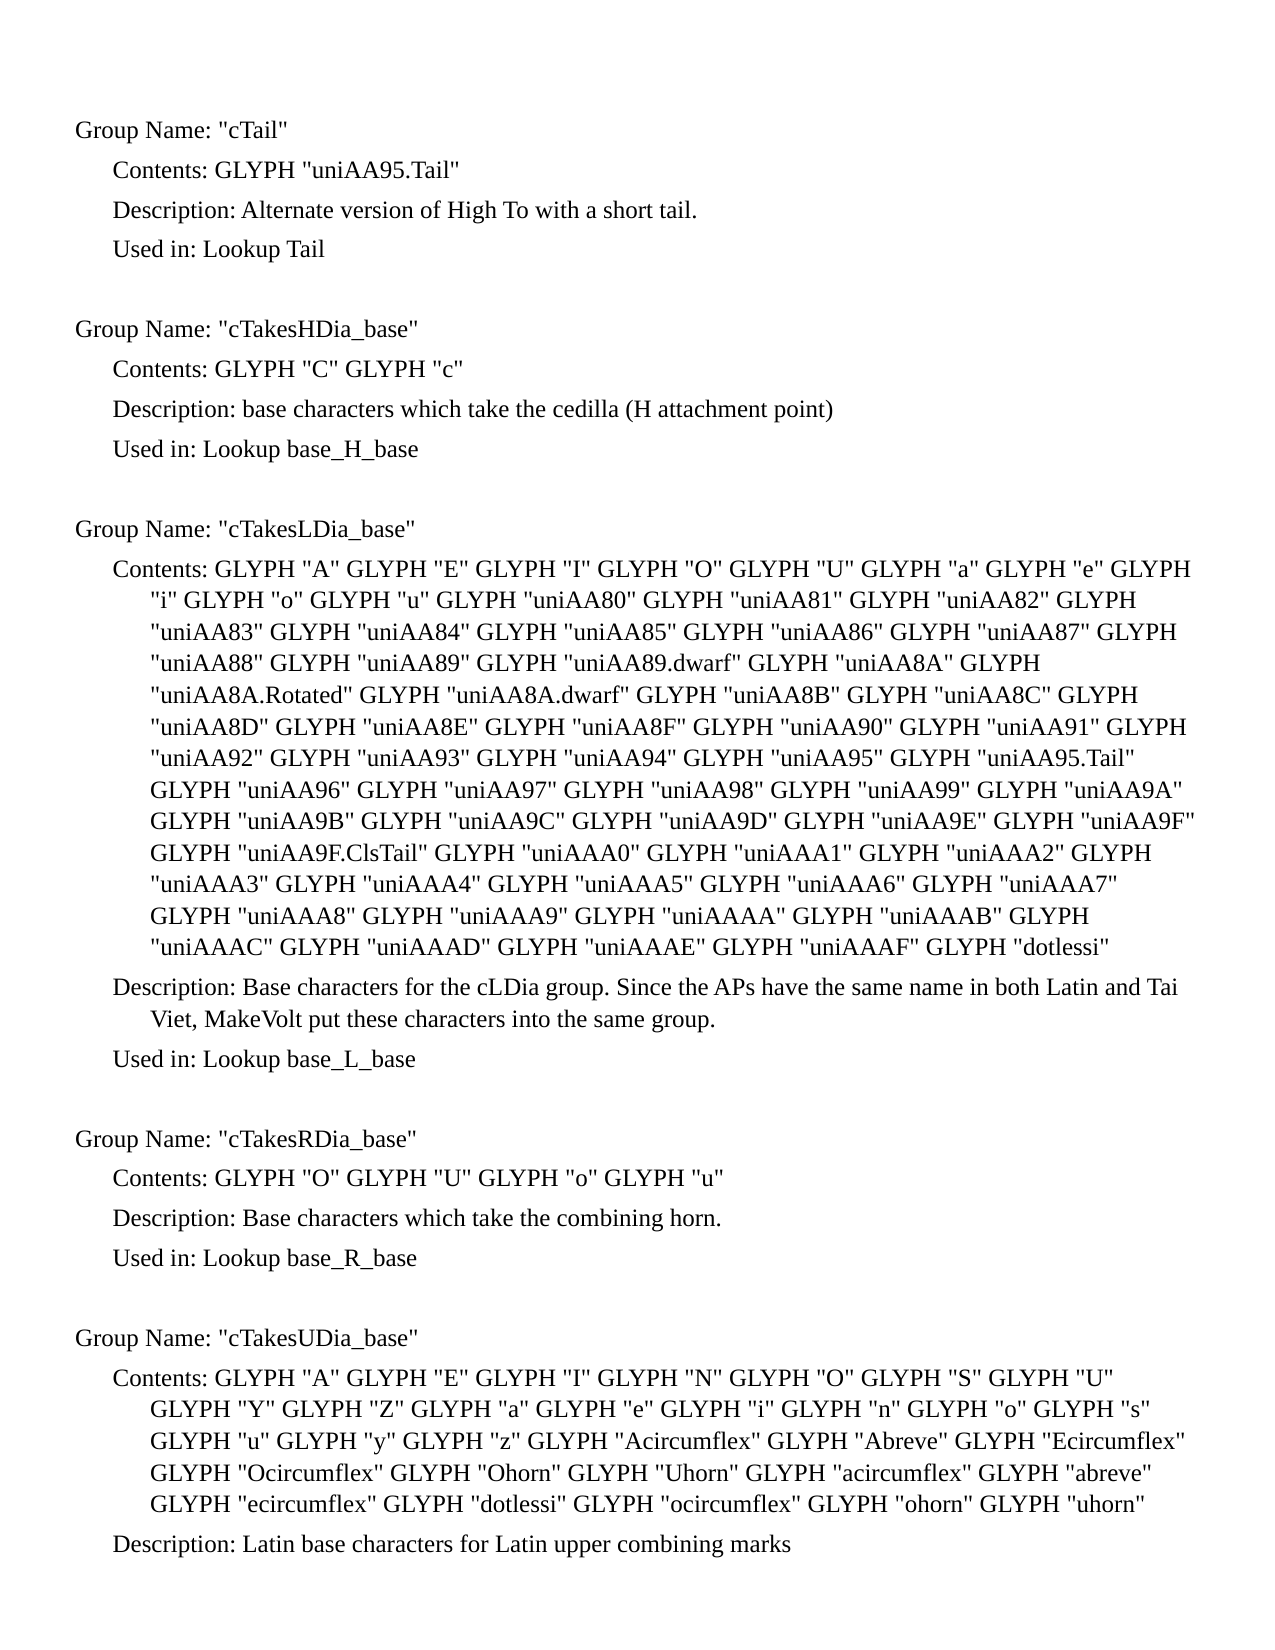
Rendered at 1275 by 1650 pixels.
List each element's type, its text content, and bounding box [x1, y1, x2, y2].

text Used in: Lookup base_H_base [112, 434, 1200, 463]
text Description: Base characters which take the combining horn. [112, 1203, 1200, 1232]
text Description: Alternate version of High To with a short tail. [112, 195, 1200, 223]
text Description: Latin base characters for Latin upper combining marks [112, 1529, 1200, 1558]
text Contents: GLYPH "A" GLYPH "E" GLYPH "I" GLYPH "O" GLYPH "U" GLYPH "a" GLYPH "e" GLYPH "i" GLYPH "o" GLYPH "u" GLYPH "uniAA80" GLYPH "uniAA81" GLYPH "uniAA82" GLYPH "uniAA83" GLYPH "uniAA84" GLYPH "uniAA85" GLYPH "uniAA86" GLYPH "uniAA87" GLYPH "uniAA88" GLYPH "uniAA89" GLYPH "uniAA89.dwarf" GLYPH "uniAA8A" GLYPH "uniAA8A.Rotated" GLYPH "uniAA8A.dwarf" GLYPH "uniAA8B" GLYPH "uniAA8C" GLYPH "uniAA8D" GLYPH "uniAA8E" GLYPH "uniAA8F" GLYPH "uniAA90" GLYPH "uniAA91" GLYPH "uniAA92" GLYPH "uniAA93" GLYPH "uniAA94" GLYPH "uniAA95" GLYPH "uniAA95.Tail" GLYPH "uniAA96" GLYPH "uniAA97" GLYPH "uniAA98" GLYPH "uniAA99" GLYPH "uniAA9A" GLYPH "uniAA9B" GLYPH "uniAA9C" GLYPH "uniAA9D" GLYPH "uniAA9E" GLYPH "uniAA9F" GLYPH "uniAA9F.ClsTail" GLYPH "uniAAA0" GLYPH "uniAAA1" GLYPH "uniAAA2" GLYPH "uniAAA3" GLYPH "uniAAA4" GLYPH "uniAAA5" GLYPH "uniAAA6" GLYPH "uniAAA7" GLYPH "uniAAA8" GLYPH "uniAAA9" GLYPH "uniAAAA" GLYPH "uniAAAB" GLYPH "uniAAAC" GLYPH "uniAAAD" GLYPH "uniAAAE" GLYPH "uniAAAF" GLYPH "dotlessi" [112, 554, 1200, 961]
text Group Name: "cTakesHDia_base" [75, 314, 1200, 343]
text Contents: GLYPH "O" GLYPH "U" GLYPH "o" GLYPH "u" [112, 1163, 1200, 1192]
text Description: Base characters for the cLDia group. Since the APs have the same name in both Latin and Tai Viet, MakeVolt put these characters into the same group. [112, 972, 1200, 1033]
text Contents: GLYPH "uniAA95.Tail" [112, 155, 1200, 183]
text Contents: GLYPH "C" GLYPH "c" [112, 354, 1200, 383]
text Used in: Lookup base_R_base [112, 1243, 1200, 1272]
text Used in: Lookup base_L_base [112, 1044, 1200, 1073]
text Group Name: "cTail" [75, 115, 1200, 144]
text Description: base characters which take the cedilla (H attachment point) [112, 394, 1200, 423]
text Group Name: "cTakesLDia_base" [75, 514, 1200, 543]
text Used in: Lookup Tail [112, 234, 1200, 263]
text Contents: GLYPH "A" GLYPH "E" GLYPH "I" GLYPH "N" GLYPH "O" GLYPH "S" GLYPH "U" GLYPH "Y" GLYPH "Z" GLYPH "a" GLYPH "e" GLYPH "i" GLYPH "n" GLYPH "o" GLYPH "s" GLYPH "u" GLYPH "y" GLYPH "z" GLYPH "Acircumflex" GLYPH "Abreve" GLYPH "Ecircumflex" GLYPH "Ocircumflex" GLYPH "Ohorn" GLYPH "Uhorn" GLYPH "acircumflex" GLYPH "abreve" GLYPH "ecircumflex" GLYPH "dotlessi" GLYPH "ocircumflex" GLYPH "ohorn" GLYPH "uhorn" [112, 1363, 1200, 1518]
text Group Name: "cTakesUDia_base" [75, 1323, 1200, 1352]
text Group Name: "cTakesRDia_base" [75, 1124, 1200, 1152]
